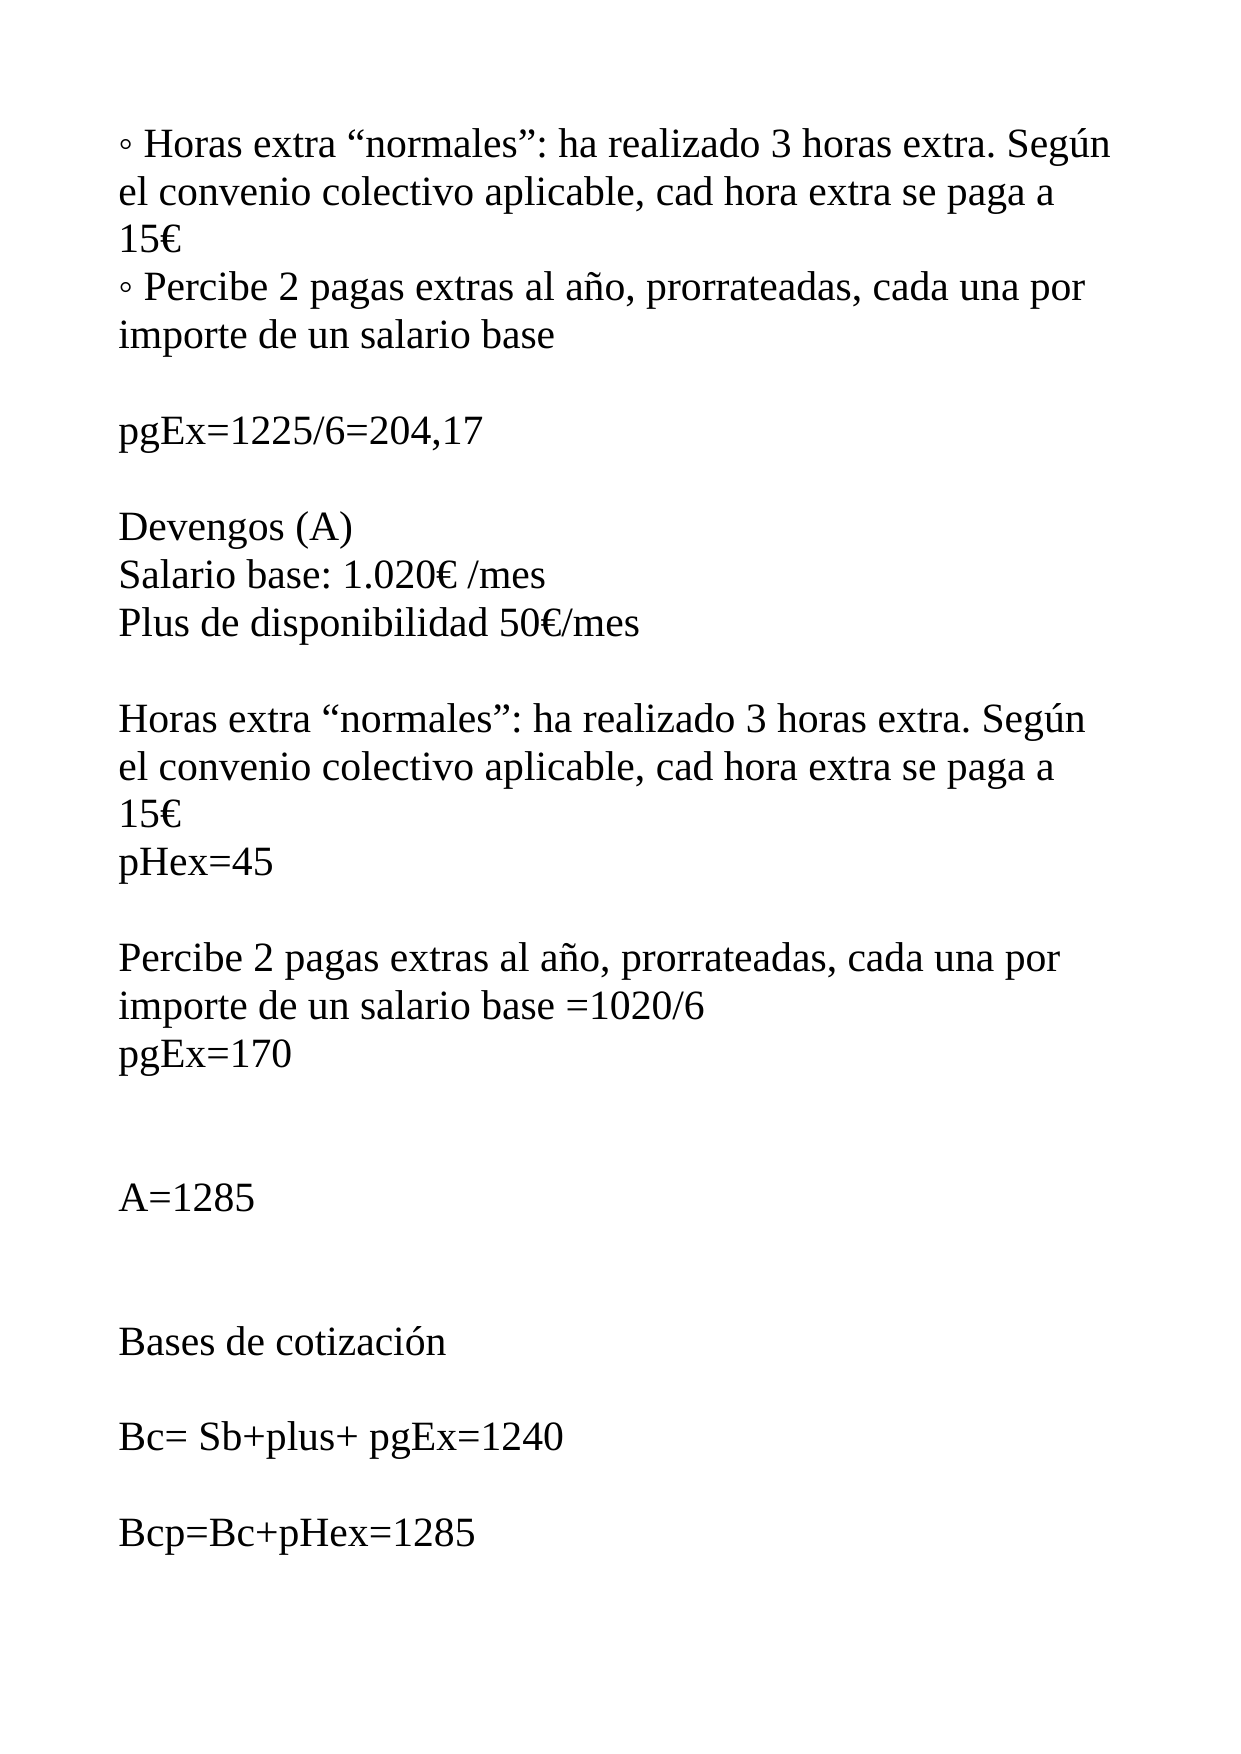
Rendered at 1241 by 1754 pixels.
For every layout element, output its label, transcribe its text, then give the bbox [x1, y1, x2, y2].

text Horas extra “normales”: ha realizado 3 horas extra. Según el convenio colectivo aplicable, cad hora extra se paga a 15€ [118, 693, 1122, 837]
text ◦ Horas extra “normales”: ha realizado 3 horas extra. Según el convenio colectivo aplicable, cad hora extra se paga a 15€ [118, 118, 1122, 262]
text Percibe 2 pagas extras al año, prorrateadas, cada una por importe de un salario base =1020/6 [118, 933, 1122, 1028]
text Bases de cotización [118, 1316, 1122, 1364]
text ◦ Percibe 2 pagas extras al año, prorrateadas, cada una por importe de un salario base [118, 262, 1122, 358]
text Salario base: 1.020€ /mes [118, 549, 1122, 597]
text Bc= Sb+plus+ pgEx=1240 [118, 1412, 1122, 1460]
text Bcp=Bc+pHex=1285 [118, 1508, 1122, 1556]
text Plus de disponibilidad 50€/mes [118, 597, 1122, 645]
text Devengos (A) [118, 501, 1122, 549]
text pgEx=170 [118, 1028, 1122, 1076]
text pgEx=1225/6=204,17 [118, 406, 1122, 453]
text A=1285 [118, 1172, 1122, 1220]
text pHex=45 [118, 837, 1122, 885]
